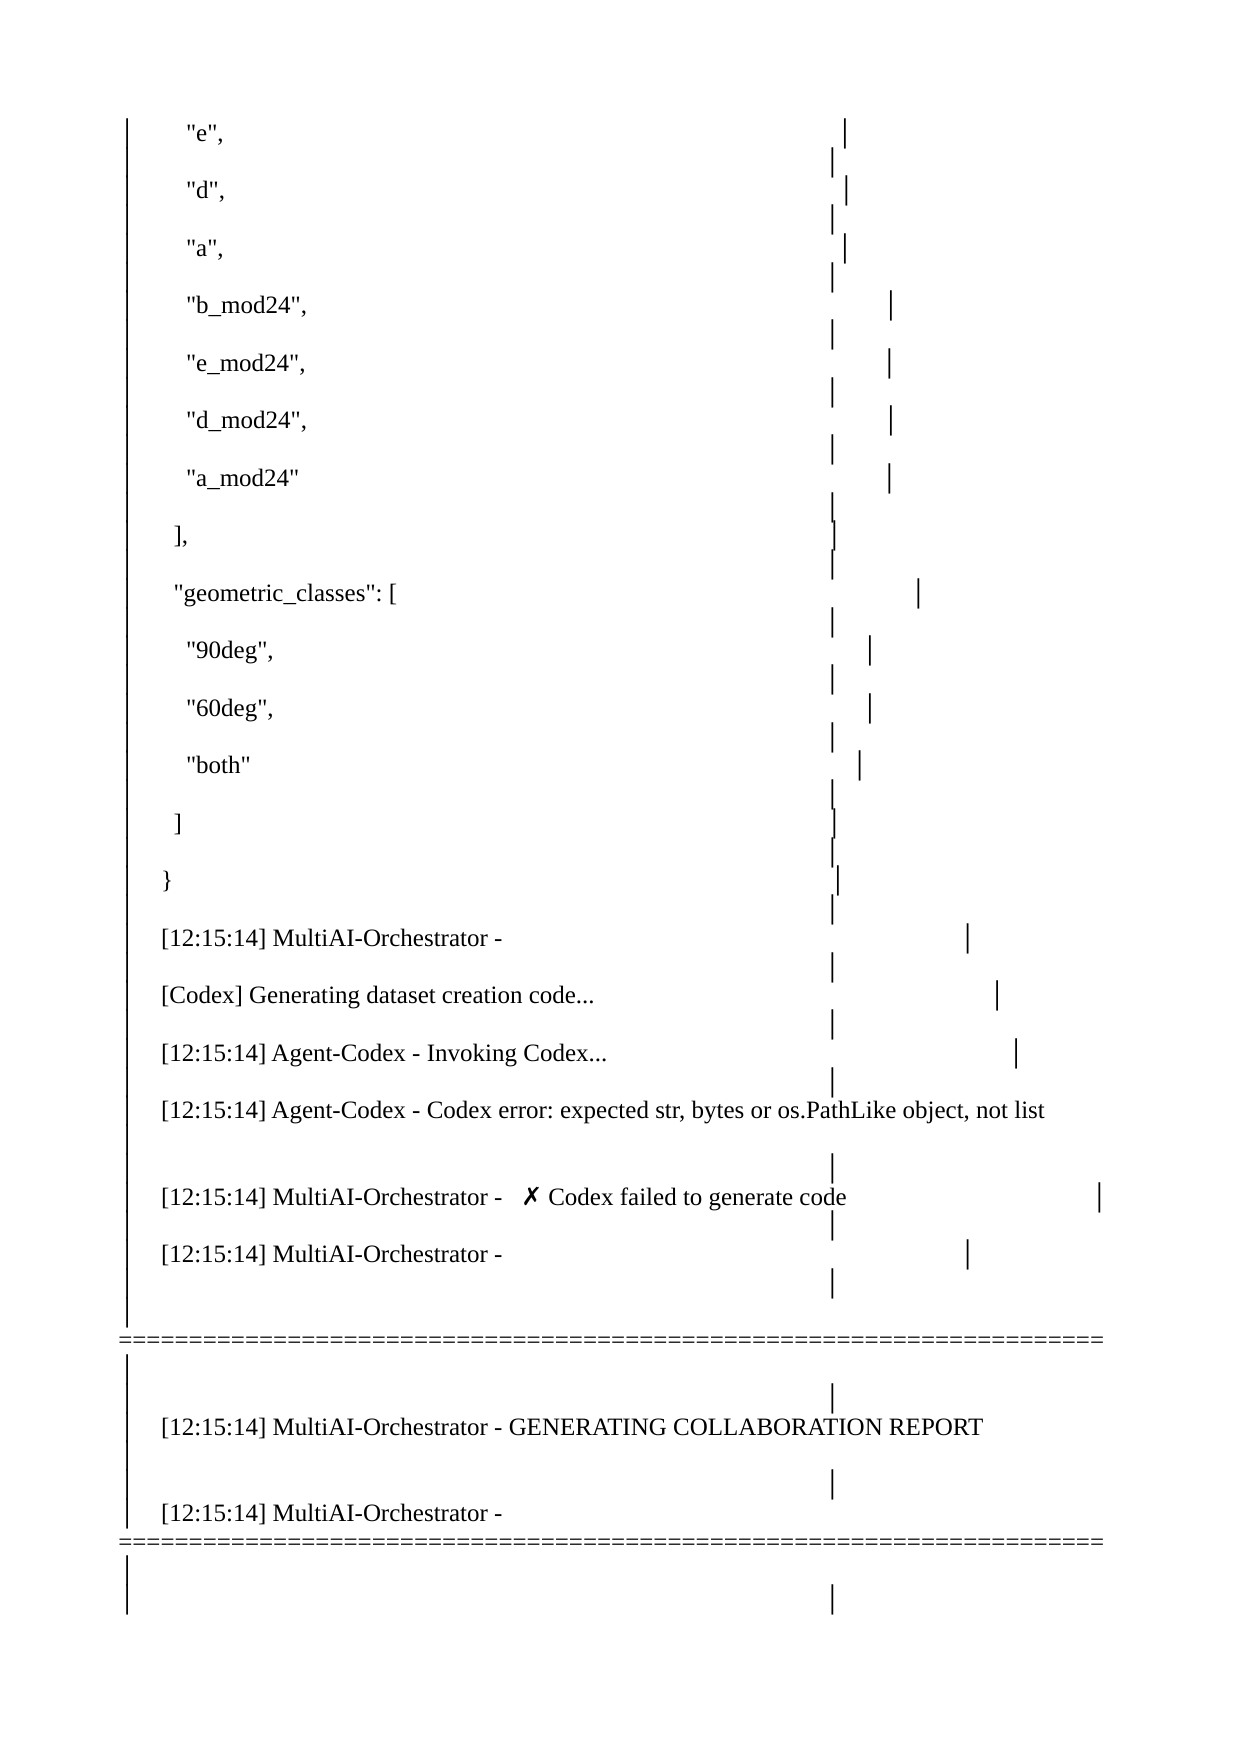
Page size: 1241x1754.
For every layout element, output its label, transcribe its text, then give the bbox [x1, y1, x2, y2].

text │ "60deg", │ [128, 693, 869, 722]
text │ │ [833, 779, 1122, 808]
text │ [12:15:14] Agent-Codex - Codex error: expected str, bytes or os.PathLike object, not list │ [128, 1096, 1122, 1153]
text │ [12:15:14] MultiAI-Orchestrator - ====================================================================== │ [118, 1498, 1122, 1584]
text │ "a", │ [118, 233, 126, 262]
text │ │ [833, 837, 1122, 866]
text │ │ [833, 664, 1122, 693]
text │ │ [118, 1584, 126, 1613]
text │ "e_mod24", │ [128, 348, 888, 377]
text │ │ [833, 1211, 1122, 1239]
text │ │ [128, 492, 831, 521]
text │ "90deg", │ [128, 636, 869, 664]
text │ ====================================================================== │ [118, 1297, 1122, 1383]
text │ │ [118, 204, 126, 233]
text │ "a", │ [128, 233, 844, 262]
text │ │ [128, 1153, 831, 1182]
text │ │ [833, 319, 1122, 348]
text │ │ [833, 1584, 1122, 1613]
text │ │ [118, 1009, 126, 1038]
text │ │ [128, 1211, 831, 1239]
text │ "a_mod24" │ [890, 463, 1122, 492]
text │ │ [118, 1153, 126, 1182]
text │ │ [128, 952, 831, 981]
text │ │ [118, 779, 126, 808]
text │ │ [128, 434, 831, 463]
text │ [12:15:14] MultiAI-Orchestrator - │ [128, 1239, 966, 1268]
text │ "d_mod24", │ [892, 406, 1122, 434]
text │ │ [128, 779, 831, 808]
text │ │ [128, 722, 831, 751]
text │ │ [833, 894, 1122, 923]
text │ "both" │ [118, 751, 126, 779]
text │ "e", │ [118, 118, 126, 147]
text │ │ [118, 1469, 126, 1498]
text │ │ [118, 1383, 126, 1412]
text │ │ [118, 837, 126, 866]
text │ │ [118, 262, 126, 291]
text │ │ [128, 1067, 831, 1096]
text │ │ [833, 607, 1122, 636]
text │ │ [833, 262, 1122, 291]
text │ │ [118, 664, 126, 693]
text │ "geometric_classes": [ │ [128, 578, 917, 607]
text │ ], │ [118, 521, 126, 549]
text │ │ [118, 434, 126, 463]
text │ "a_mod24" │ [128, 463, 888, 492]
text │ ], │ [128, 521, 833, 549]
text │ [12:15:14] MultiAI-Orchestrator - │ [968, 1239, 1122, 1268]
text │ "e", │ [846, 118, 1122, 147]
text │ │ [833, 147, 1122, 176]
text │ [12:15:14] MultiAI-Orchestrator - │ [128, 923, 966, 952]
text │ │ [118, 377, 126, 406]
text │ │ [833, 1067, 1122, 1096]
text │ │ [128, 1268, 831, 1297]
text │ "b_mod24", │ [892, 291, 1122, 319]
text │ │ [128, 319, 831, 348]
text │ "both" │ [860, 751, 1122, 779]
text │ ] │ [835, 808, 1122, 837]
text │ "d", │ [847, 176, 1122, 204]
text │ │ [833, 377, 1122, 406]
text │ } │ [118, 866, 126, 894]
text │ │ [118, 549, 126, 578]
text │ │ [118, 722, 126, 751]
text │ [12:15:14] Agent-Codex - Invoking Codex... │ [128, 1038, 1015, 1067]
text │ "geometric_classes": [ │ [919, 578, 1122, 607]
text │ │ [833, 204, 1122, 233]
text │ ] │ [128, 808, 833, 837]
text │ │ [833, 952, 1122, 981]
text │ } │ [839, 866, 1122, 894]
text │ │ [128, 664, 831, 693]
text │ │ [833, 1009, 1122, 1038]
text │ ], │ [835, 521, 1122, 549]
text │ │ [118, 952, 126, 981]
text │ [12:15:14] MultiAI-Orchestrator - │ [968, 923, 1122, 952]
text │ "both" │ [128, 751, 858, 779]
text │ │ [118, 492, 126, 521]
text │ │ [118, 147, 126, 176]
text │ │ [118, 1268, 126, 1297]
text │ │ [128, 837, 831, 866]
text │ │ [833, 434, 1122, 463]
text │ │ [833, 549, 1122, 578]
text │ │ [118, 1067, 126, 1096]
text │ [12:15:14] MultiAI-Orchestrator - GENERATING COLLABORATION REPORT │ [128, 1412, 1122, 1469]
text │ │ [128, 262, 831, 291]
text │ │ [833, 1383, 1122, 1412]
text │ "d", │ [118, 176, 126, 204]
text │ [12:15:14] MultiAI-Orchestrator - ✗ Codex failed to generate code │ [128, 1182, 1098, 1211]
text │ │ [128, 147, 831, 176]
text │ "b_mod24", │ [128, 291, 890, 319]
text │ "60deg", │ [871, 693, 1122, 722]
text │ │ [128, 204, 831, 233]
text │ } │ [128, 866, 837, 894]
text │ ] │ [118, 808, 126, 837]
text │ │ [833, 492, 1122, 521]
text │ [12:15:14] Agent-Codex - Invoking Codex... │ [1017, 1038, 1122, 1067]
text │ │ [118, 1211, 126, 1239]
text │ │ [833, 1153, 1122, 1182]
text │ │ [128, 1584, 831, 1613]
text │ │ [128, 1009, 831, 1038]
text │ │ [128, 894, 831, 923]
text │ │ [833, 722, 1122, 751]
text │ "a", │ [846, 233, 1122, 262]
text │ │ [118, 894, 126, 923]
text │ │ [128, 377, 831, 406]
text │ │ [128, 1383, 831, 1412]
text │ [Codex] Generating dataset creation code... │ [128, 981, 996, 1009]
text │ │ [118, 319, 126, 348]
text │ │ [833, 1268, 1122, 1297]
text │ │ [128, 549, 831, 578]
text │ "e_mod24", │ [890, 348, 1122, 377]
text │ [Codex] Generating dataset creation code... │ [998, 981, 1122, 1009]
text │ │ [833, 1469, 1122, 1498]
text │ │ [128, 1469, 831, 1498]
text │ "90deg", │ [871, 636, 1122, 664]
text │ "d_mod24", │ [128, 406, 890, 434]
text │ │ [118, 607, 126, 636]
text │ "e", │ [128, 118, 844, 147]
text │ │ [128, 607, 831, 636]
text │ "d", │ [128, 176, 845, 204]
